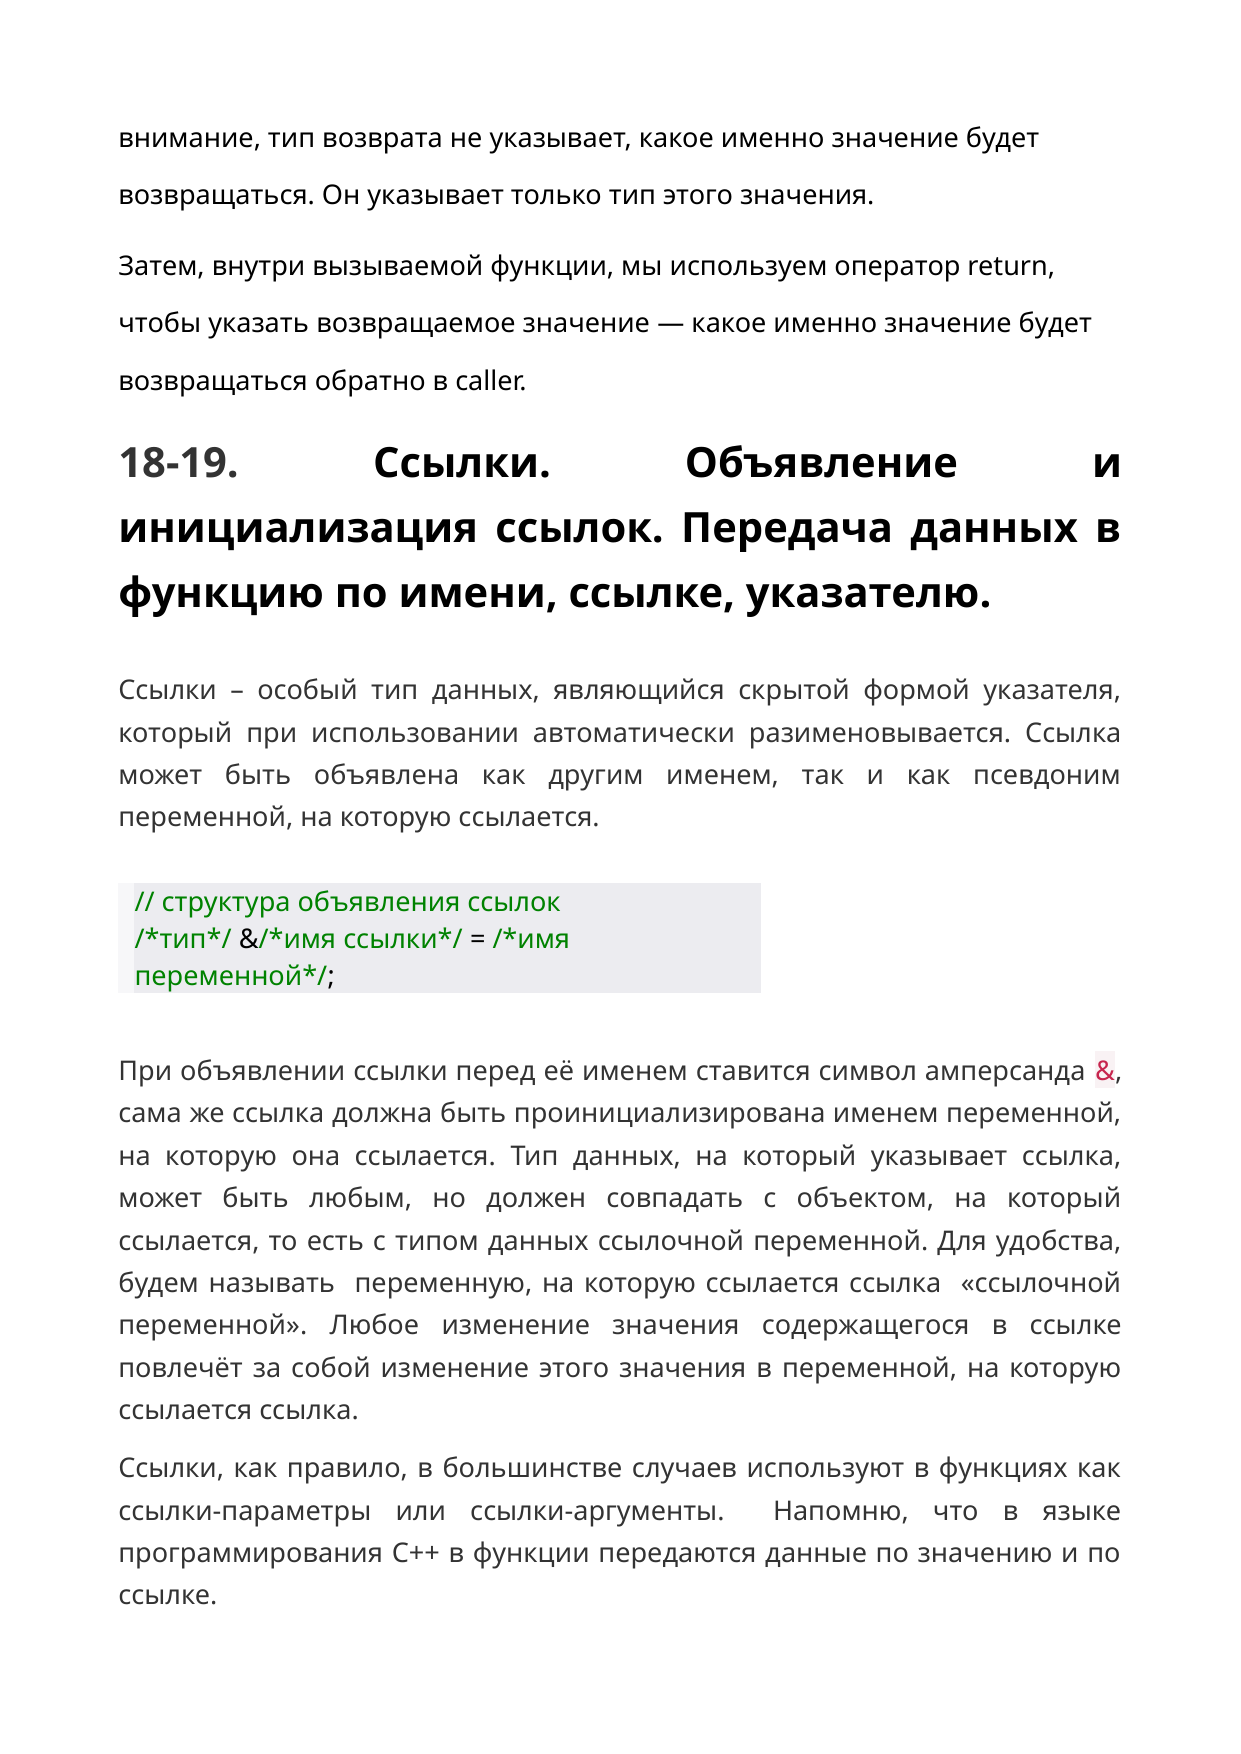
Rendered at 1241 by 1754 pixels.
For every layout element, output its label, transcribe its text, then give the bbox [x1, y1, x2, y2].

text внимание, тип возврата не указывает, какое именно значение будет возвращаться. Он указывает только тип этого значения. [118, 118, 1122, 212]
text Ссылки, как правило, в большинстве случаев используют в функциях как ссылки-параметры или ссылки-аргументы. Напомню, что в языке программирования С++ в функции передаются данные по значению и по ссылке. [118, 1448, 1122, 1613]
text При объявлении ссылки перед её именем ставится символ амперсанда &, сама же ссылка должна быть проинициализирована именем переменной, на которую она ссылается. Тип данных, на который указывает ссылка, может быть любым, но должен совпадать с объектом, на который ссылается, то есть с типом данных ссылочной переменной. Для удобства, будем называть переменную, на которую ссылается ссылка «ссылочной переменной». Любое изменение значения содержащегося в ссылке повлечёт за собой изменение этого значения в переменной, на которую ссылается ссылка. [118, 1051, 1122, 1427]
text Затем, внутри вызываемой функции, мы используем оператор return, чтобы указать возвращаемое значение — какое именно значение будет возвращаться обратно в caller. [118, 247, 1122, 398]
table_header [118, 883, 134, 993]
text Ссылки – особый тип данных, являющийся скрытой формой указателя, который при использовании автоматически разименовывается. Ссылка может быть объявлена как другим именем, так и как псевдоним переменной, на которую ссылается. [118, 671, 1122, 835]
table_header // структура объявления ссылок /*тип*/ &/*имя ссылки*/ = /*имя переменной*/; [134, 883, 761, 993]
text 18-19. Ссылки. Объявление и инициализация ссылок. Передача данных в функцию по имени, ссылке, указателю. [118, 433, 1122, 620]
